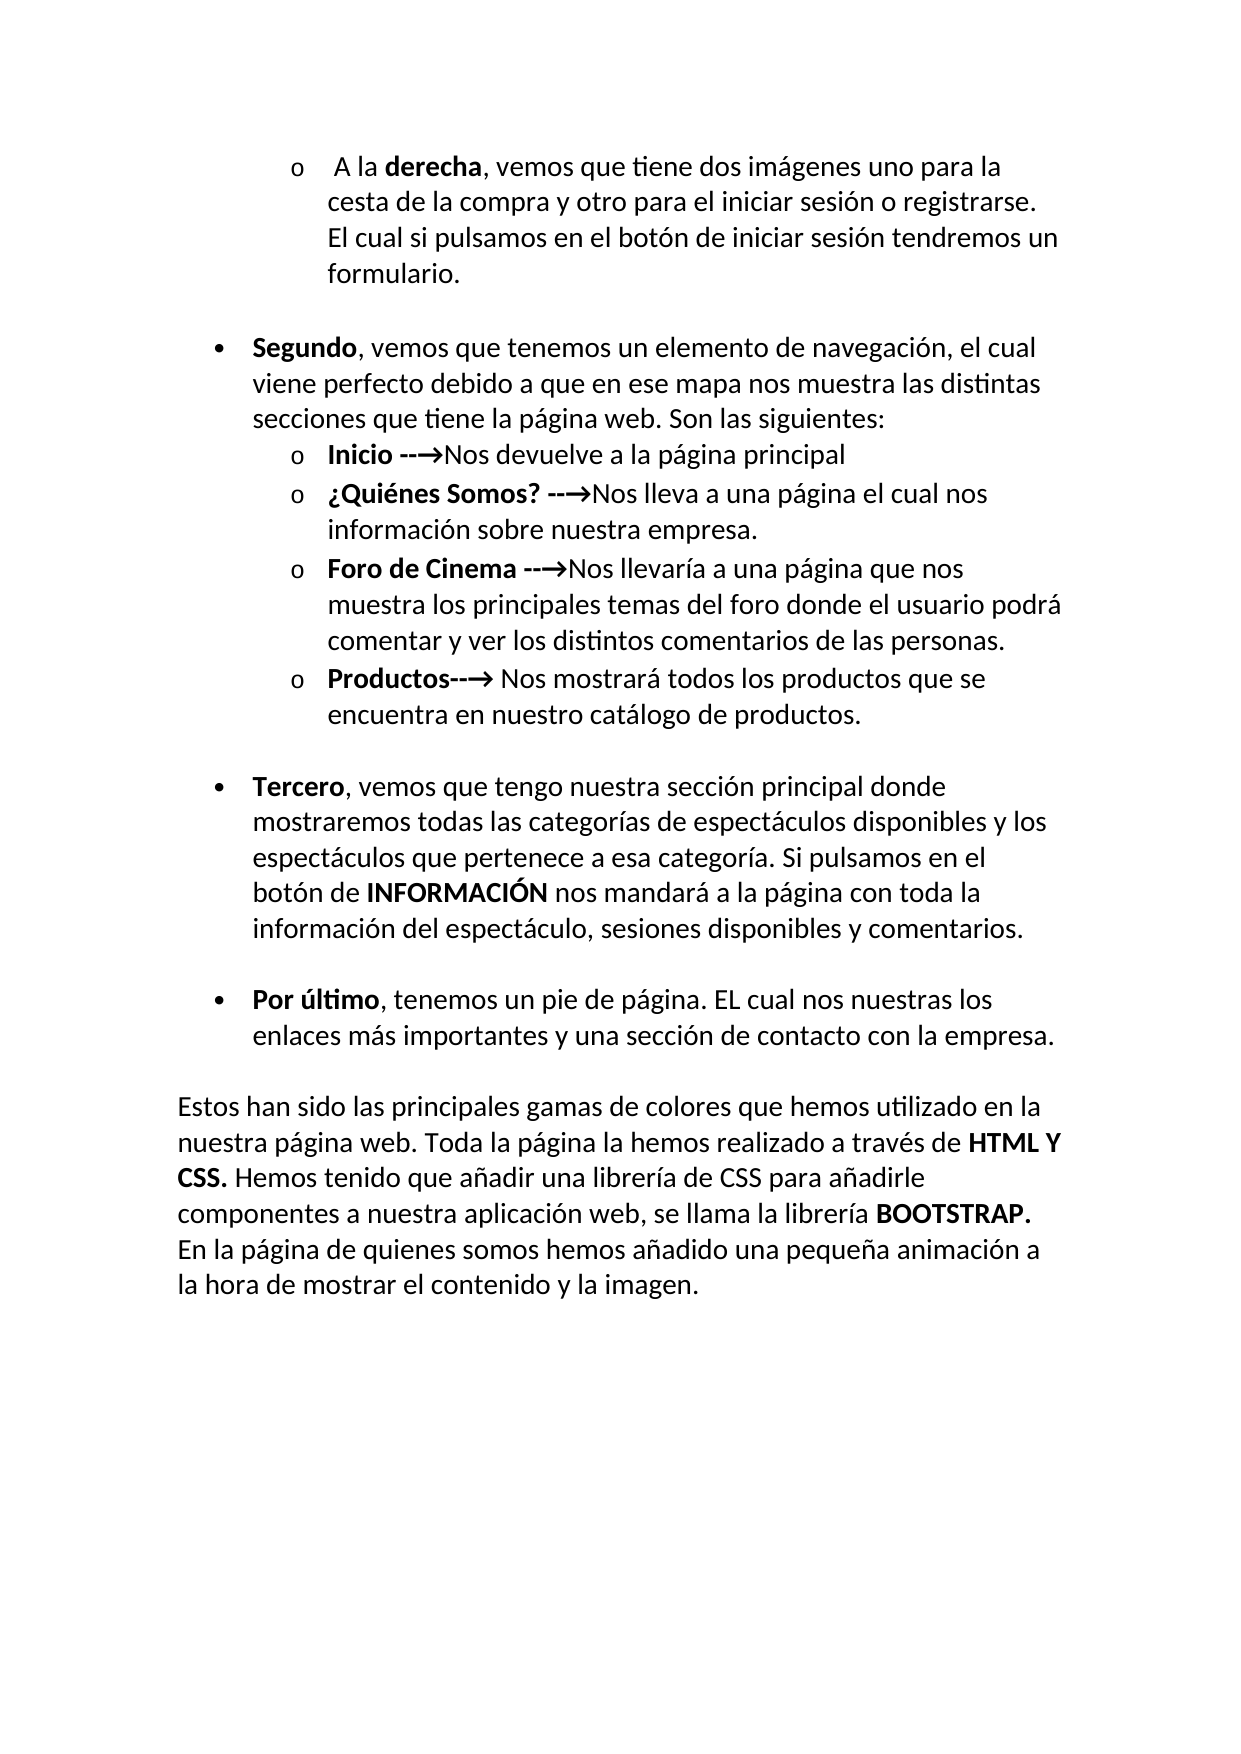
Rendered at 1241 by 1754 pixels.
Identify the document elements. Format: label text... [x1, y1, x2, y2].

list Segundo, vemos que tenemos un elemento de navegación, el cual viene perfecto debido a que en ese mapa nos muestra las distintas secciones que tiene la página web. Son las siguientes: [215, 329, 1063, 436]
list Inicio --→Nos devuelve a la página principal [290, 436, 1063, 472]
list Tercero, vemos que tengo nuestra sección principal donde mostraremos todas las categorías de espectáculos disponibles y los espectáculos que pertenece a esa categoría. Si pulsamos en el botón de INFORMACIÓN nos mandará a la página con toda la información del espectáculo, sesiones disponibles y comentarios. [215, 768, 1063, 946]
list Por último, tenemos un pie de página. EL cual nos nuestras los enlaces más importantes y una sección de contacto con la empresa. [215, 981, 1063, 1053]
list Foro de Cinema --→Nos llevaría a una página que nos muestra los principales temas del foro donde el usuario podrá comentar y ver los distintos comentarios de las personas. [290, 550, 1063, 657]
list ¿Quiénes Somos? --→Nos lleva a una página el cual nos información sobre nuestra empresa. [290, 475, 1063, 547]
list A la derecha, vemos que tiene dos imágenes uno para la cesta de la compra y otro para el iniciar sesión o registrarse. El cual si pulsamos en el botón de iniciar sesión tendremos un formulario. [290, 148, 1063, 290]
text Estos han sido las principales gamas de colores que hemos utilizado en la nuestra página web. Toda la página la hemos realizado a través de HTML Y CSS. Hemos tenido que añadir una librería de CSS para añadirle componentes a nuestra aplicación web, se llama la librería BOOTSTRAP. En la página de quienes somos hemos añadido una pequeña animación a la hora de mostrar el contenido y la imagen. [177, 1088, 1063, 1302]
list Productos--→ Nos mostrará todos los productos que se encuentra en nuestro catálogo de productos. [290, 661, 1063, 732]
